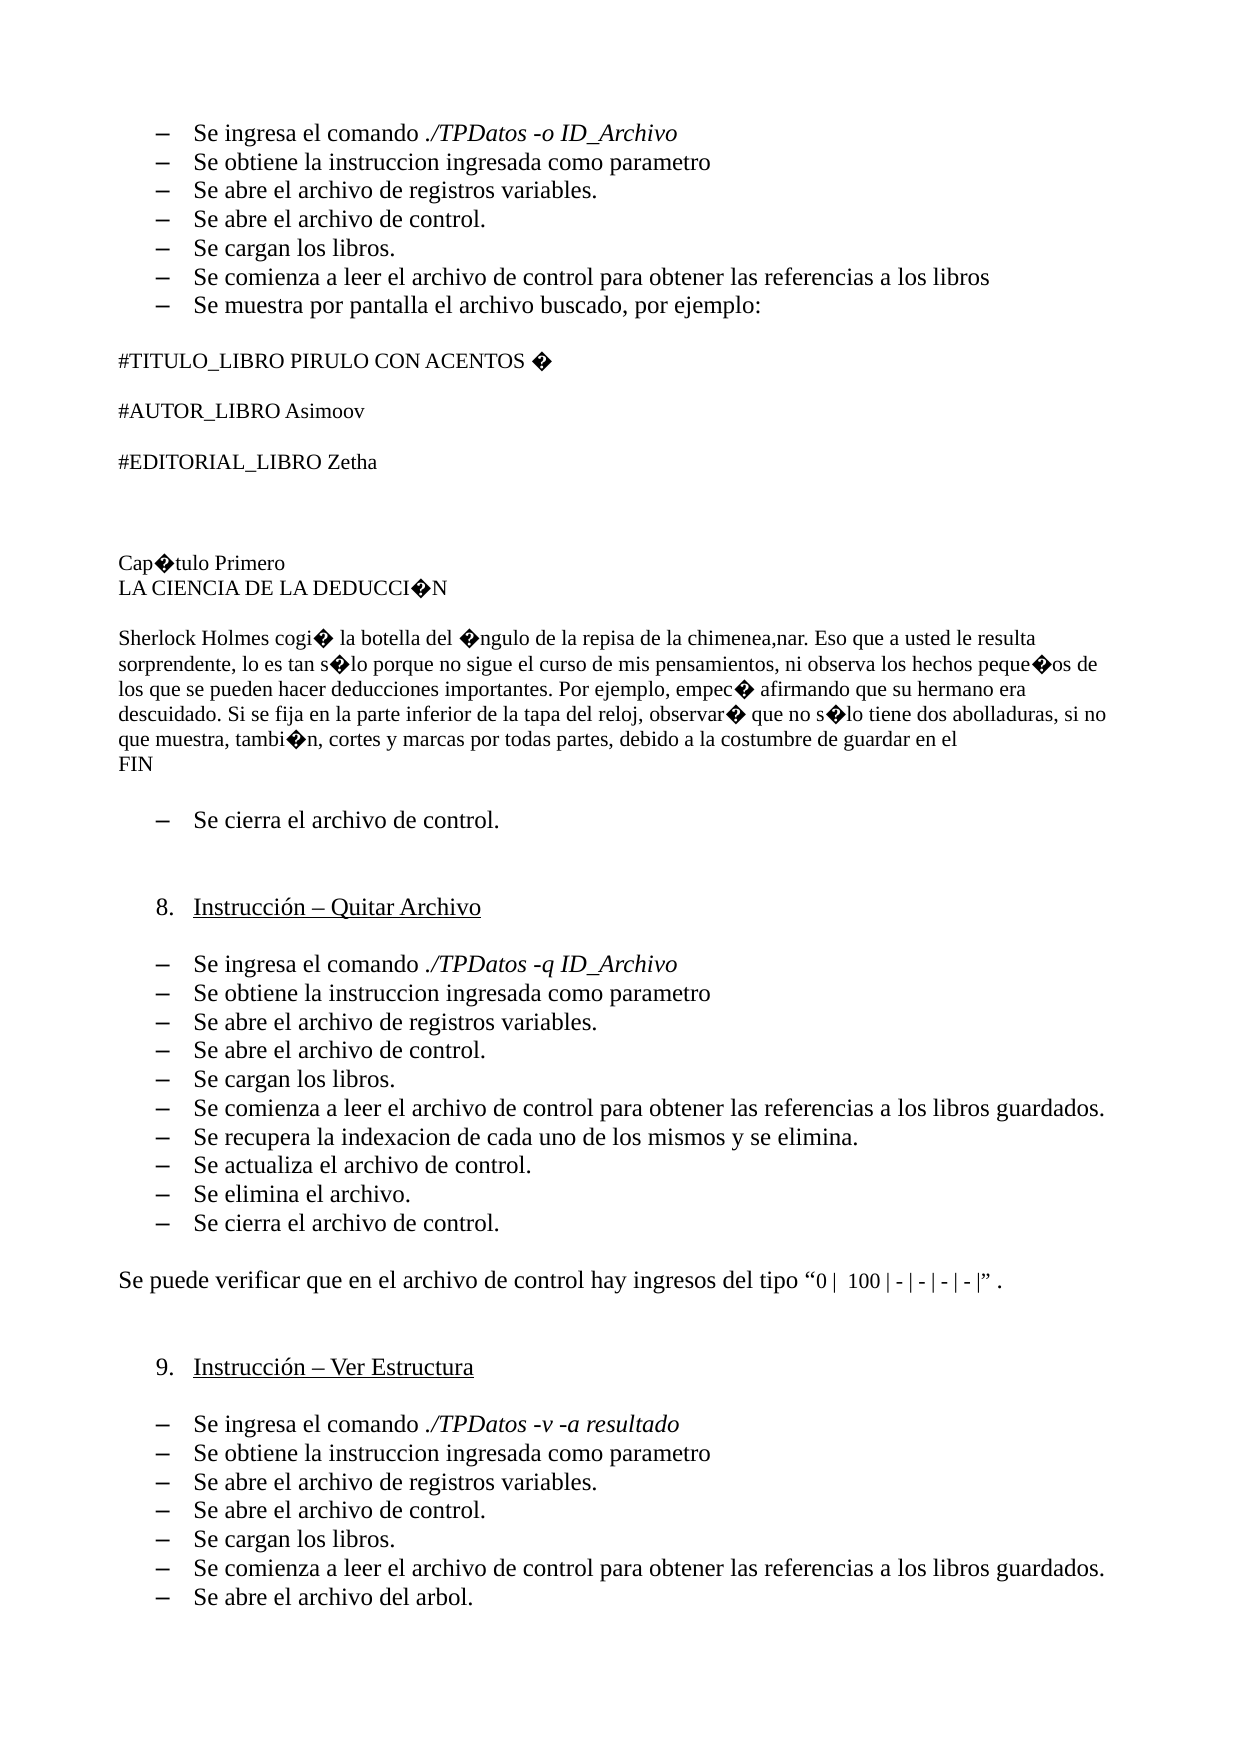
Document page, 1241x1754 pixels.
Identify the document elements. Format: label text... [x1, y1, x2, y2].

list Se comienza a leer el archivo de control para obtener las referencias a los libros [156, 262, 1122, 291]
list Se cierra el archivo de control. [156, 1208, 1122, 1237]
list Se obtiene la instruccion ingresada como parametro [156, 1438, 1122, 1467]
list Se comienza a leer el archivo de control para obtener las referencias a los libros guardados. [156, 1093, 1122, 1122]
list Se abre el archivo del arbol. [156, 1582, 1122, 1610]
list Instrucción – Quitar Archivo [156, 892, 1122, 920]
list Se ingresa el comando ./TPDatos -q ID_Archivo [156, 949, 1122, 978]
list Se abre el archivo de control. [156, 1035, 1122, 1064]
list Se abre el archivo de registros variables. [156, 176, 1122, 204]
text Se puede verificar que en el archivo de control hay ingresos del tipo “0 | 100 | - | - | - | - |” . [118, 1265, 1122, 1294]
list Instrucción – Ver Estructura [156, 1352, 1122, 1380]
list Se cargan los libros. [156, 233, 1122, 262]
list Se cierra el archivo de control. [156, 805, 1122, 834]
list Se cargan los libros. [156, 1524, 1122, 1553]
list Se actualiza el archivo de control. [156, 1150, 1122, 1179]
list Se ingresa el comando ./TPDatos -v -a resultado [156, 1409, 1122, 1438]
list Se cargan los libros. [156, 1064, 1122, 1093]
list Se obtiene la instruccion ingresada como parametro [156, 147, 1122, 176]
list Se ingresa el comando ./TPDatos -o ID_Archivo [156, 118, 1122, 147]
list Se abre el archivo de control. [156, 1495, 1122, 1524]
list Se recupera la indexacion de cada uno de los mismos y se elimina. [156, 1122, 1122, 1150]
list Se obtiene la instruccion ingresada como parametro [156, 978, 1122, 1007]
list Se abre el archivo de control. [156, 204, 1122, 233]
list Se elimina el archivo. [156, 1179, 1122, 1208]
text #TITULO_LIBRO PIRULO CON ACENTOS � #AUTOR_LIBRO Asimoov #EDITORIAL_LIBRO Zetha Cap�tulo Primero LA CIENCIA DE LA DEDUCCI�N Sherlock Holmes cogi� la botella del �ngulo de la repisa de la chimenea,nar. Eso que a usted le resulta sorprendente, lo es tan s�lo porque no sigue el curso de mis pensamientos, ni observa los hechos peque�os de los que se pueden hacer deducciones importantes. Por ejemplo, empec� afirmando que su hermano era descuidado. Si se fija en la parte inferior de la tapa del reloj, observar� que no s�lo tiene dos abolladuras, si no que muestra, tambi�n, cortes y marcas por todas partes, debido a la costumbre de guardar en el FIN [118, 348, 1122, 777]
list Se muestra por pantalla el archivo buscado, por ejemplo: [156, 291, 1122, 319]
list Se comienza a leer el archivo de control para obtener las referencias a los libros guardados. [156, 1553, 1122, 1582]
list Se abre el archivo de registros variables. [156, 1007, 1122, 1035]
list Se abre el archivo de registros variables. [156, 1467, 1122, 1495]
